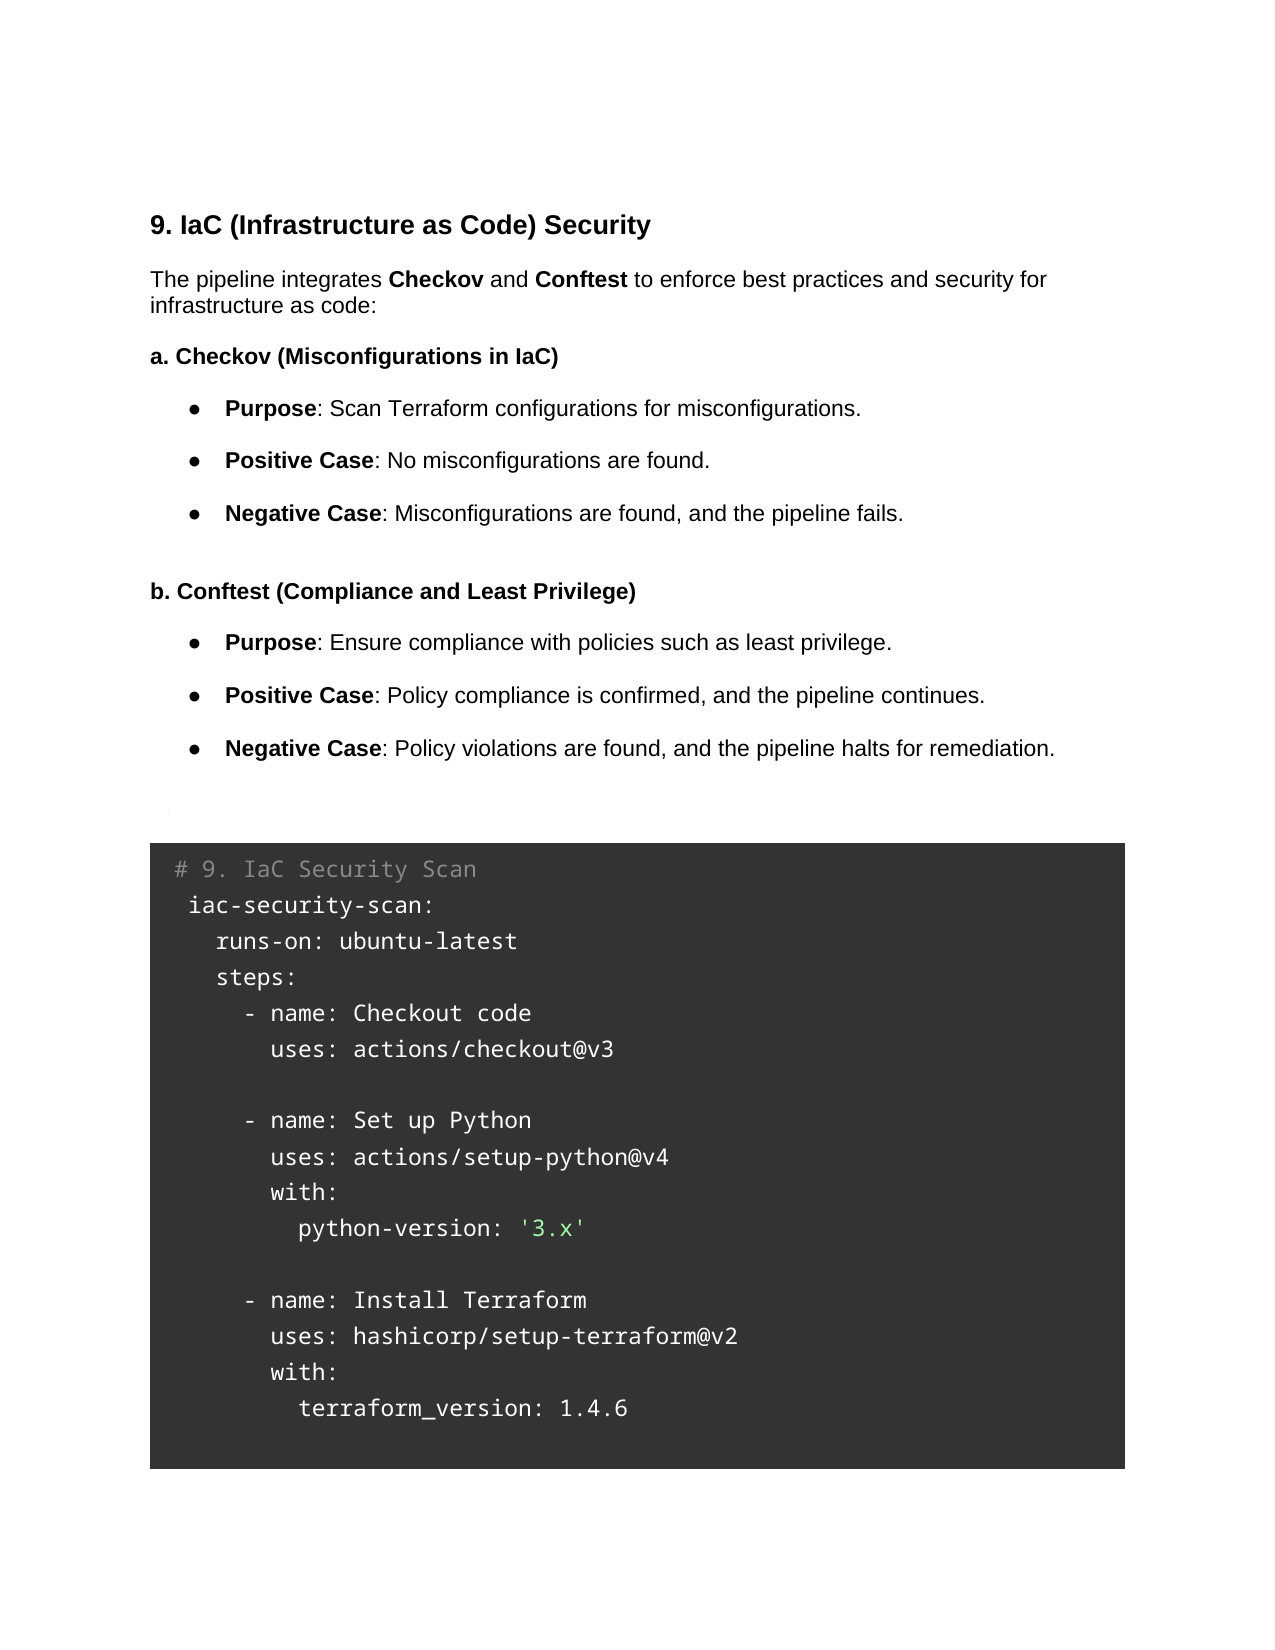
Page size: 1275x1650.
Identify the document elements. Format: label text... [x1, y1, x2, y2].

list Negative Case: Policy violations are found, and the pipeline halts for remediation. [187, 734, 1125, 787]
subtitle a. Checkov (Misconfigurations in IaC) [150, 343, 1125, 370]
subtitle 9. IaC (Infrastructure as Code) Security [150, 209, 1125, 241]
subtitle b. Conftest (Compliance and Least Privilege) [150, 578, 1125, 604]
text The pipeline integrates Checkov and Conftest to enforce best practices and security for infrastructure as code: [150, 266, 1125, 318]
table_header # 9. IaC Security Scan iac-security-scan: runs-on: ubuntu-latest steps: - name: Checkout code uses: actions/checkout@v3 - name: Set up Python uses: actions/setup-python@v4 with: python-version: '3.x' - name: Install Terraform uses: hashicorp/setup-terraform@v2 with: terraform_version: 1.4.6 [150, 843, 1125, 1469]
list Negative Case: Misconfigurations are found, and the pipeline fails. [187, 500, 1125, 553]
list Positive Case: Policy compliance is confirmed, and the pipeline continues. [187, 682, 1125, 734]
list Purpose: Scan Terraform configurations for misconfigurations. [187, 395, 1125, 447]
list Positive Case: No misconfigurations are found. [187, 447, 1125, 500]
list Purpose: Ensure compliance with policies such as least privilege. [187, 629, 1125, 682]
